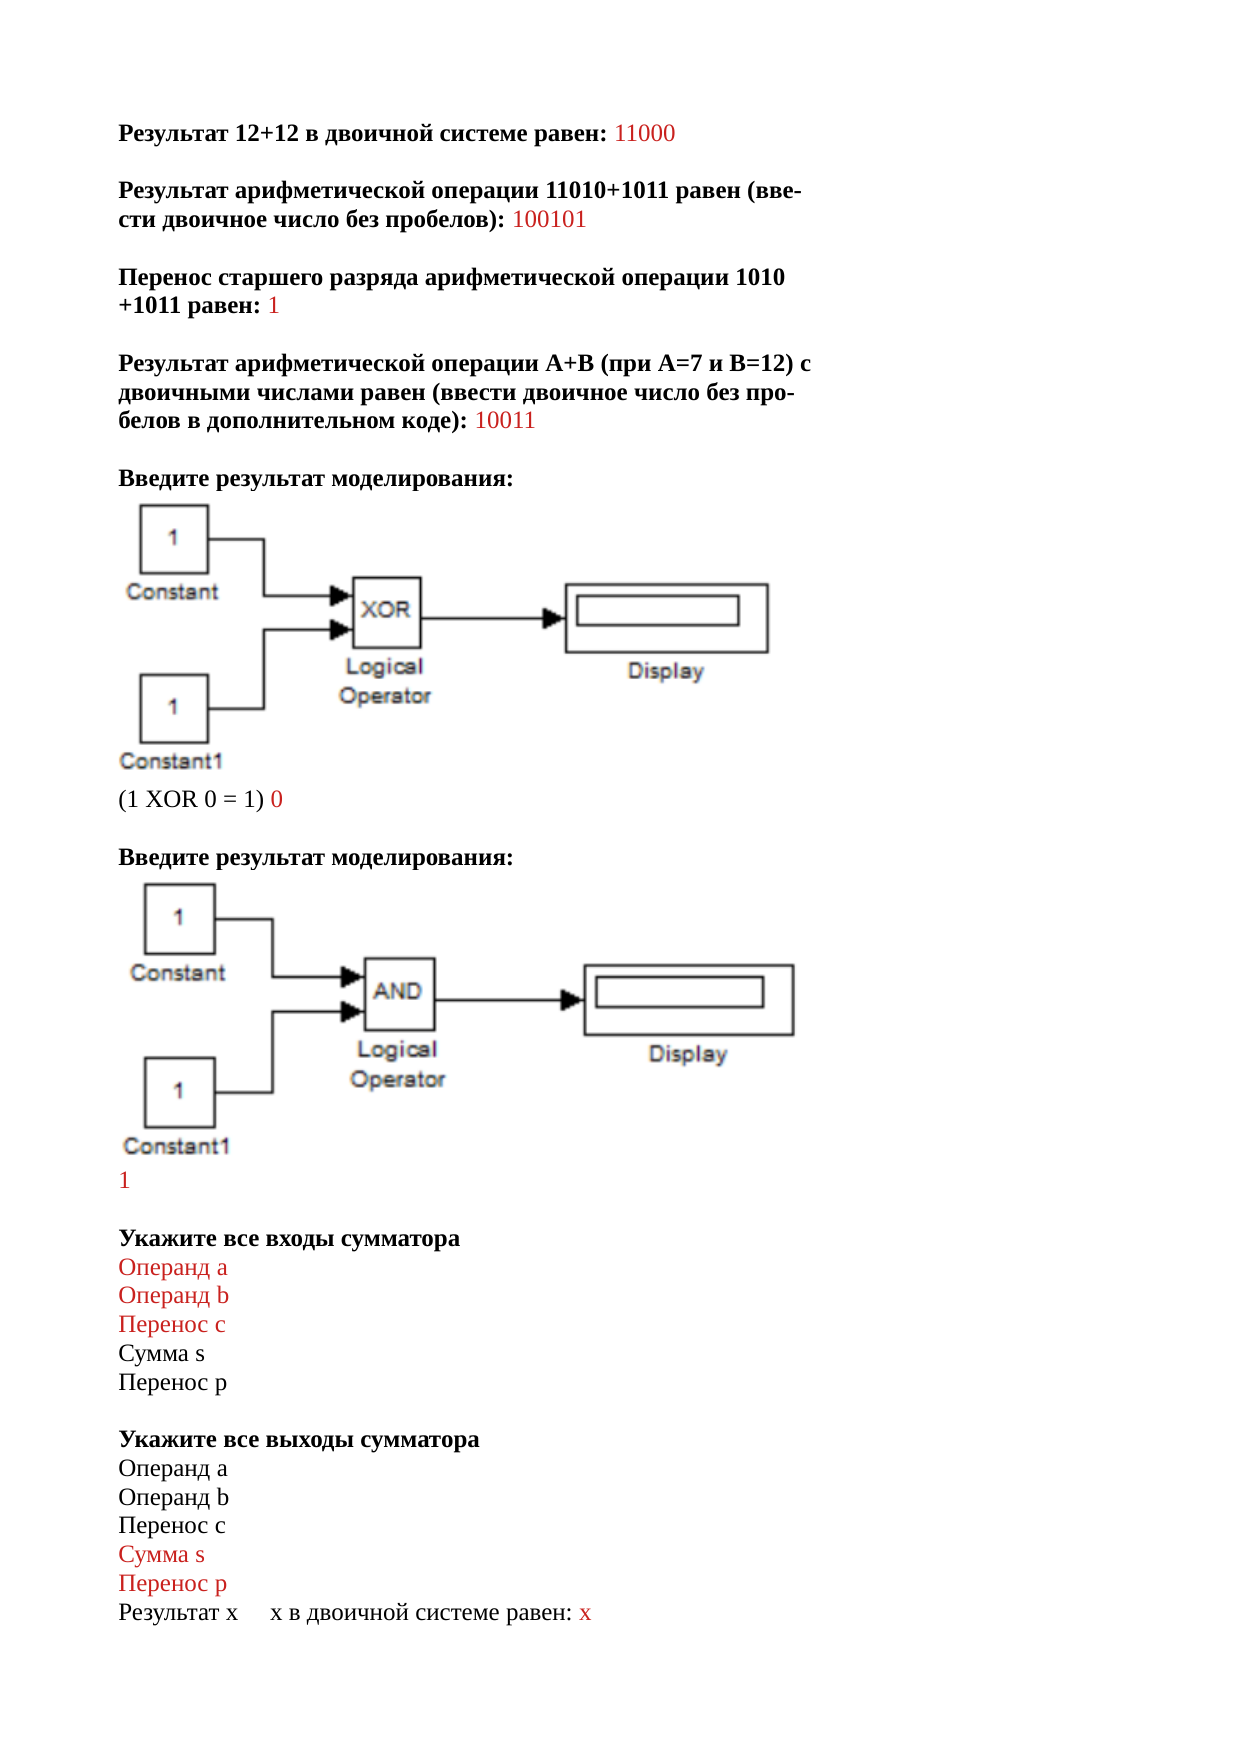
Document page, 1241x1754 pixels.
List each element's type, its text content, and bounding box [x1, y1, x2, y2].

text 1 [118, 1166, 1122, 1194]
text Перенос p [118, 1568, 1122, 1597]
text Результат арифметической операции 11010+1011 равен (вве- [118, 176, 1122, 204]
text двоичными числами равен (ввести двоичное число без про- [118, 377, 1122, 406]
text Сумма s [118, 1539, 1122, 1568]
text Укажите все выходы сумматора [118, 1424, 1122, 1453]
text Перенос c [118, 1309, 1122, 1338]
text Укажите все входы сумматора [118, 1223, 1122, 1252]
text Перенос c [118, 1511, 1122, 1539]
text (1 XOR 0 = 1) 0 [118, 784, 1122, 813]
text Результат 12+12 в двоичной системе равен: 11000 [118, 118, 1122, 147]
picture [118, 870, 831, 1166]
picture [118, 491, 783, 784]
text Операнд b [118, 1281, 1122, 1309]
text белов в дополнительном коде): 10011 [118, 406, 1122, 434]
text Результат арифметической операции A+B (при А=7 и В=12) с [118, 348, 1122, 377]
text Операнд а [118, 1252, 1122, 1281]
text Операнд а [118, 1453, 1122, 1482]
text Введите результат моделирования: [118, 842, 1122, 870]
text сти двоичное число без пробелов): 100101 [118, 204, 1122, 233]
text Перенос старшего разряда арифметической операции 1010 [118, 262, 1122, 291]
text Результат х  х в двоичной системе равен: x [118, 1597, 1122, 1626]
text +1011 равен: 1 [118, 291, 1122, 319]
text Сумма s [118, 1338, 1122, 1367]
text Перенос p [118, 1367, 1122, 1396]
text Операнд b [118, 1482, 1122, 1511]
text Введите результат моделирования: [118, 463, 1122, 492]
